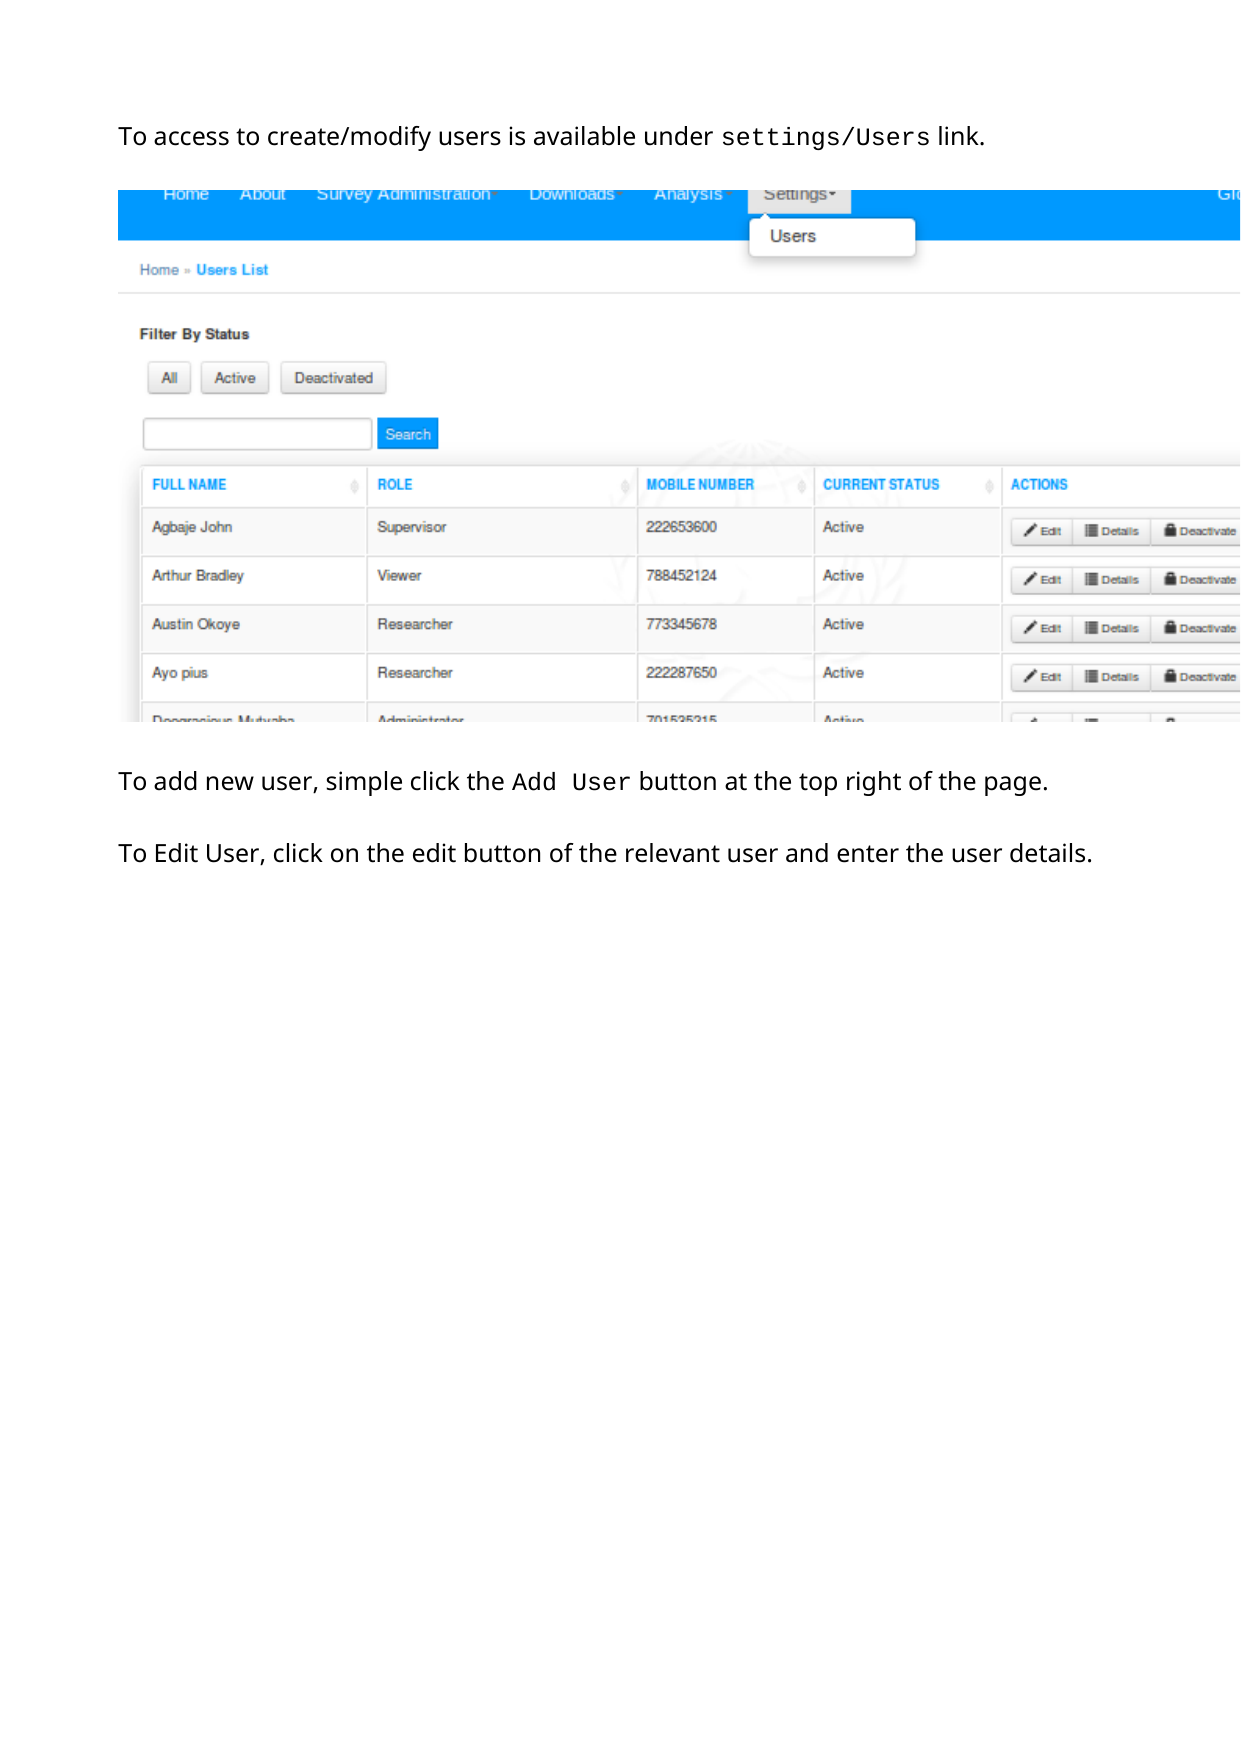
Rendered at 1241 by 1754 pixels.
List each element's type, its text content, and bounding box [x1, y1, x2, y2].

text To access to create/modify users is available under settings/Users link. [118, 118, 1122, 152]
text To Edit User, click on the edit button of the relevant user and enter the user details. [118, 836, 1122, 870]
text To add new user, simple click the Add User button at the top right of the page. [118, 764, 1122, 798]
